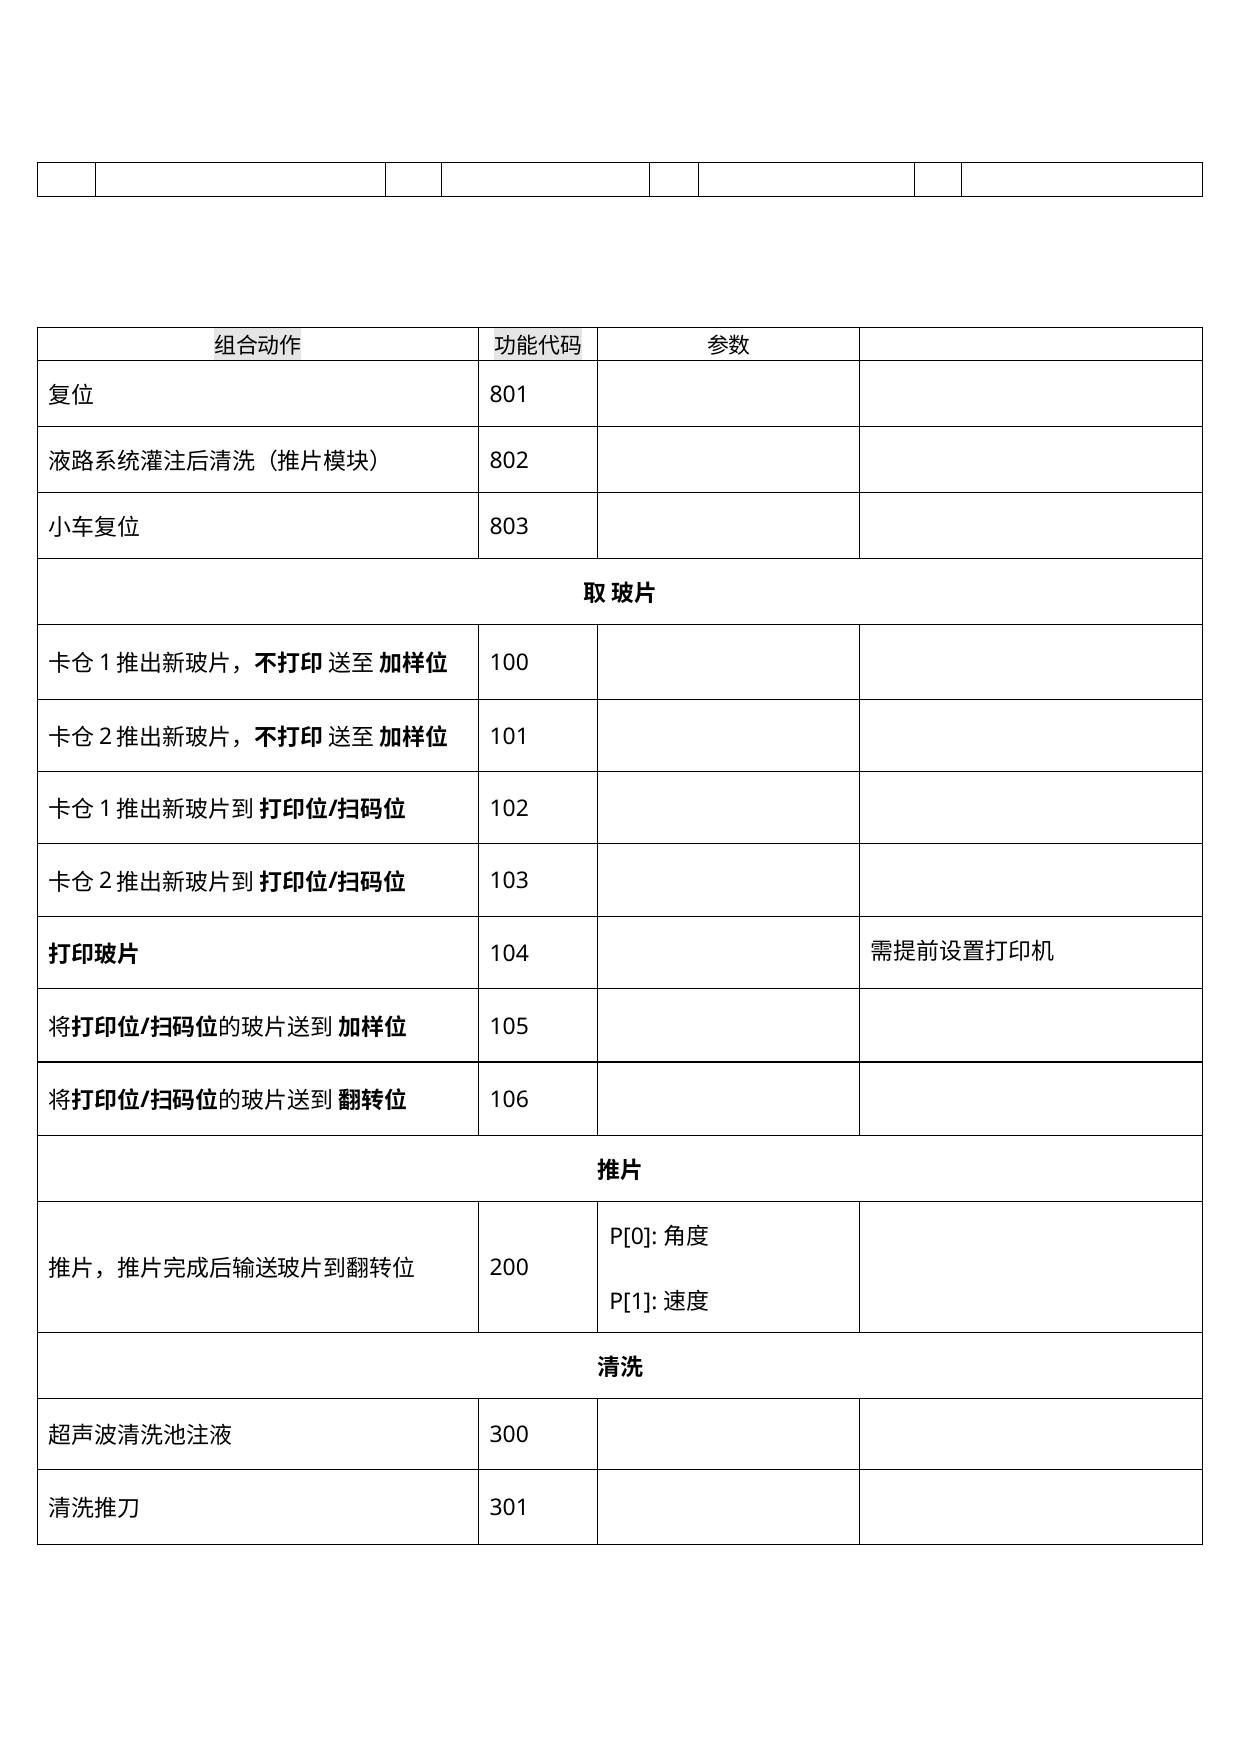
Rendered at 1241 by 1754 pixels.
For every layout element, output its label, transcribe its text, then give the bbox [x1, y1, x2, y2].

table_cell 将打印位/扫码位的玻片送到 翻转位 [38, 1063, 478, 1134]
table_cell [860, 1399, 1202, 1469]
table_cell [860, 427, 1202, 492]
table_cell 100 [479, 625, 597, 698]
table_cell 106 [479, 1063, 597, 1134]
table_cell [915, 163, 961, 196]
table_cell 卡仓1推出新玻片到 打印位/扫码位 [38, 772, 478, 843]
table_cell [38, 163, 95, 196]
table_cell 200 [479, 1202, 597, 1332]
table_cell [598, 427, 859, 492]
table_cell [598, 361, 859, 426]
table_cell [962, 163, 1202, 196]
table_cell 打印玻片 [38, 917, 478, 988]
table_cell [598, 1399, 859, 1469]
table_cell 液路系统灌注后清洗（推片模块） [38, 427, 478, 492]
table_cell [860, 1063, 1202, 1134]
table_cell 复位 [38, 361, 478, 426]
table_cell 需提前设置打印机 [860, 917, 1202, 988]
table_cell [860, 1202, 1202, 1332]
table_cell 卡仓2推出新玻片，不打印 送至 加样位 [38, 700, 478, 771]
table_cell 清洗 [38, 1333, 1202, 1398]
table_cell [598, 493, 859, 558]
table_cell [598, 1470, 859, 1544]
table_cell [860, 1470, 1202, 1544]
table_cell [386, 163, 441, 196]
table_header 组合动作 [38, 328, 478, 360]
table_cell [442, 163, 649, 196]
table_cell [860, 625, 1202, 698]
table_cell 104 [479, 917, 597, 988]
table_cell 101 [479, 700, 597, 771]
table_cell [860, 700, 1202, 771]
table_cell 801 [479, 361, 597, 426]
table_cell 卡仓2推出新玻片到 打印位/扫码位 [38, 844, 478, 916]
table_cell [96, 163, 385, 196]
table_cell 推片，推片完成后输送玻片到翻转位 [38, 1202, 478, 1332]
table_cell 清洗推刀 [38, 1470, 478, 1544]
table_cell [860, 772, 1202, 843]
table_cell [860, 989, 1202, 1061]
table_cell 301 [479, 1470, 597, 1544]
table_cell [598, 772, 859, 843]
table_cell [860, 844, 1202, 916]
table_cell 卡仓1推出新玻片，不打印 送至 加样位 [38, 625, 478, 698]
table_cell [598, 989, 859, 1061]
table_header 功能代码 [479, 328, 597, 360]
table_cell 803 [479, 493, 597, 558]
table_cell [598, 917, 859, 988]
table_cell [598, 1063, 859, 1134]
table_cell 取 玻片 [38, 559, 1202, 624]
table_cell [598, 700, 859, 771]
table_cell 超声波清洗池注液 [38, 1399, 478, 1469]
table_cell [699, 163, 914, 196]
table_cell 300 [479, 1399, 597, 1469]
table_cell 802 [479, 427, 597, 492]
table_header 参数 [598, 328, 859, 360]
table_cell 小车复位 [38, 493, 478, 558]
table_cell [598, 625, 859, 698]
table_cell [650, 163, 698, 196]
table_cell 102 [479, 772, 597, 843]
table_cell 105 [479, 989, 597, 1061]
table_header [860, 328, 1202, 360]
table_cell P[0]: 角度 P[1]: 速度 [598, 1202, 859, 1332]
table_cell 将打印位/扫码位的玻片送到 加样位 [38, 989, 478, 1061]
table_cell [598, 844, 859, 916]
table_cell [860, 493, 1202, 558]
table_cell 103 [479, 844, 597, 916]
table_cell [860, 361, 1202, 426]
table_cell 推片 [38, 1136, 1202, 1201]
